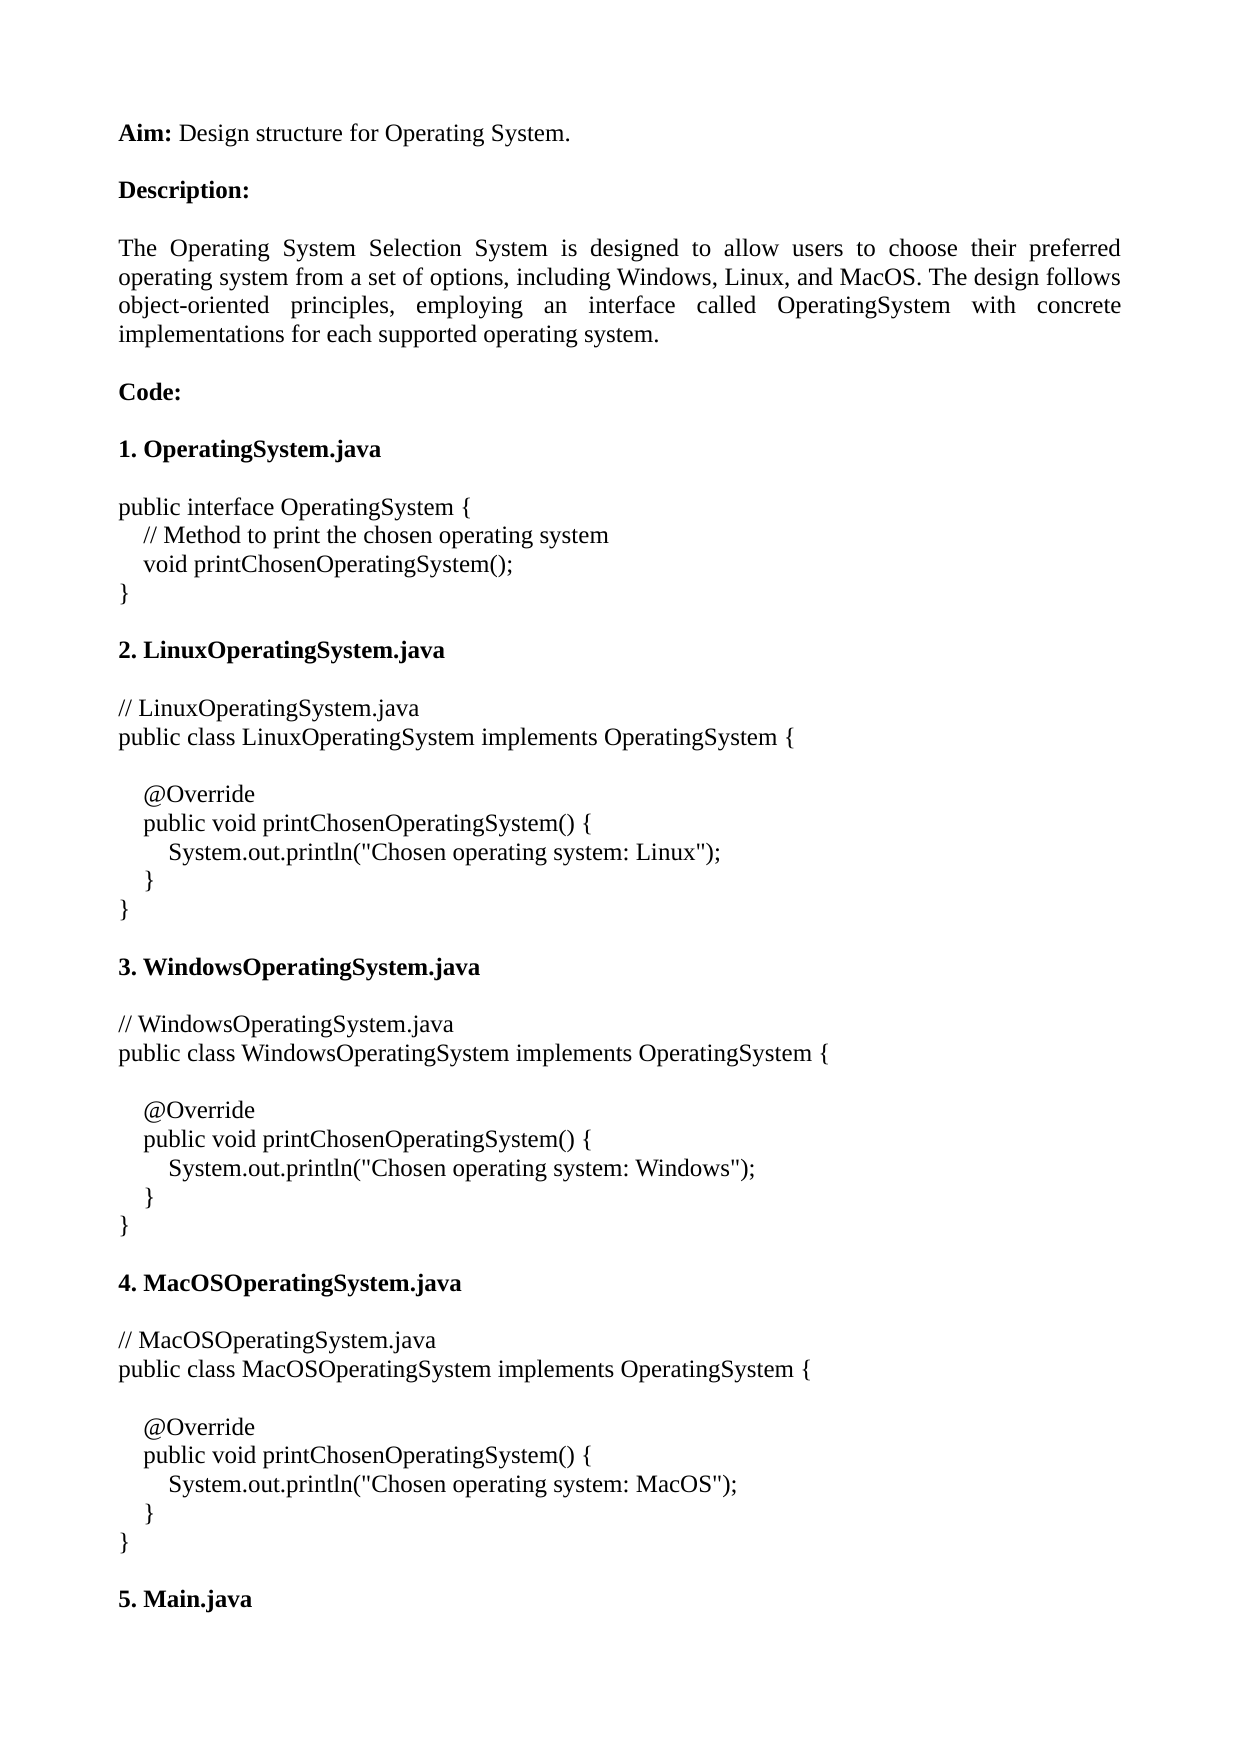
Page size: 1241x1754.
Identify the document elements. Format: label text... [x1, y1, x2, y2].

text @Override [118, 779, 1122, 808]
text } [118, 1498, 1122, 1527]
text System.out.println("Chosen operating system: MacOS"); [118, 1469, 1122, 1498]
text public void printChosenOperatingSystem() { [118, 1441, 1122, 1469]
text @Override [118, 1412, 1122, 1441]
text Code: [118, 377, 1122, 406]
text 5. Main.java [118, 1584, 1122, 1613]
text 2. LinuxOperatingSystem.java [118, 636, 1122, 664]
text Description: [118, 176, 1122, 204]
text void printChosenOperatingSystem(); [118, 549, 1122, 578]
text @Override [118, 1096, 1122, 1124]
text public void printChosenOperatingSystem() { [118, 808, 1122, 837]
text System.out.println("Chosen operating system: Linux"); [118, 837, 1122, 866]
text public interface OperatingSystem { [118, 492, 1122, 521]
text // Method to print the chosen operating system [118, 521, 1122, 549]
text } [118, 1182, 1122, 1211]
text } [118, 1527, 1122, 1556]
text // MacOSOperatingSystem.java [118, 1326, 1122, 1354]
text System.out.println("Chosen operating system: Windows"); [118, 1153, 1122, 1182]
text } [118, 578, 1122, 607]
text 1. OperatingSystem.java [118, 434, 1122, 463]
text } [118, 894, 1122, 923]
text Aim: Design structure for Operating System. [118, 118, 1122, 147]
text } [118, 866, 1122, 894]
text The Operating System Selection System is designed to allow users to choose their preferred operating system from a set of options, including Windows, Linux, and MacOS. The design follows object-oriented principles, employing an interface called OperatingSystem with concrete implementations for each supported operating system. [118, 233, 1122, 348]
text // LinuxOperatingSystem.java [118, 693, 1122, 722]
text } [118, 1211, 1122, 1239]
text public class WindowsOperatingSystem implements OperatingSystem { [118, 1038, 1122, 1067]
text public class LinuxOperatingSystem implements OperatingSystem { [118, 722, 1122, 751]
text 3. WindowsOperatingSystem.java [118, 952, 1122, 981]
text public void printChosenOperatingSystem() { [118, 1124, 1122, 1153]
text 4. MacOSOperatingSystem.java [118, 1268, 1122, 1297]
text public class MacOSOperatingSystem implements OperatingSystem { [118, 1354, 1122, 1383]
text // WindowsOperatingSystem.java [118, 1009, 1122, 1038]
